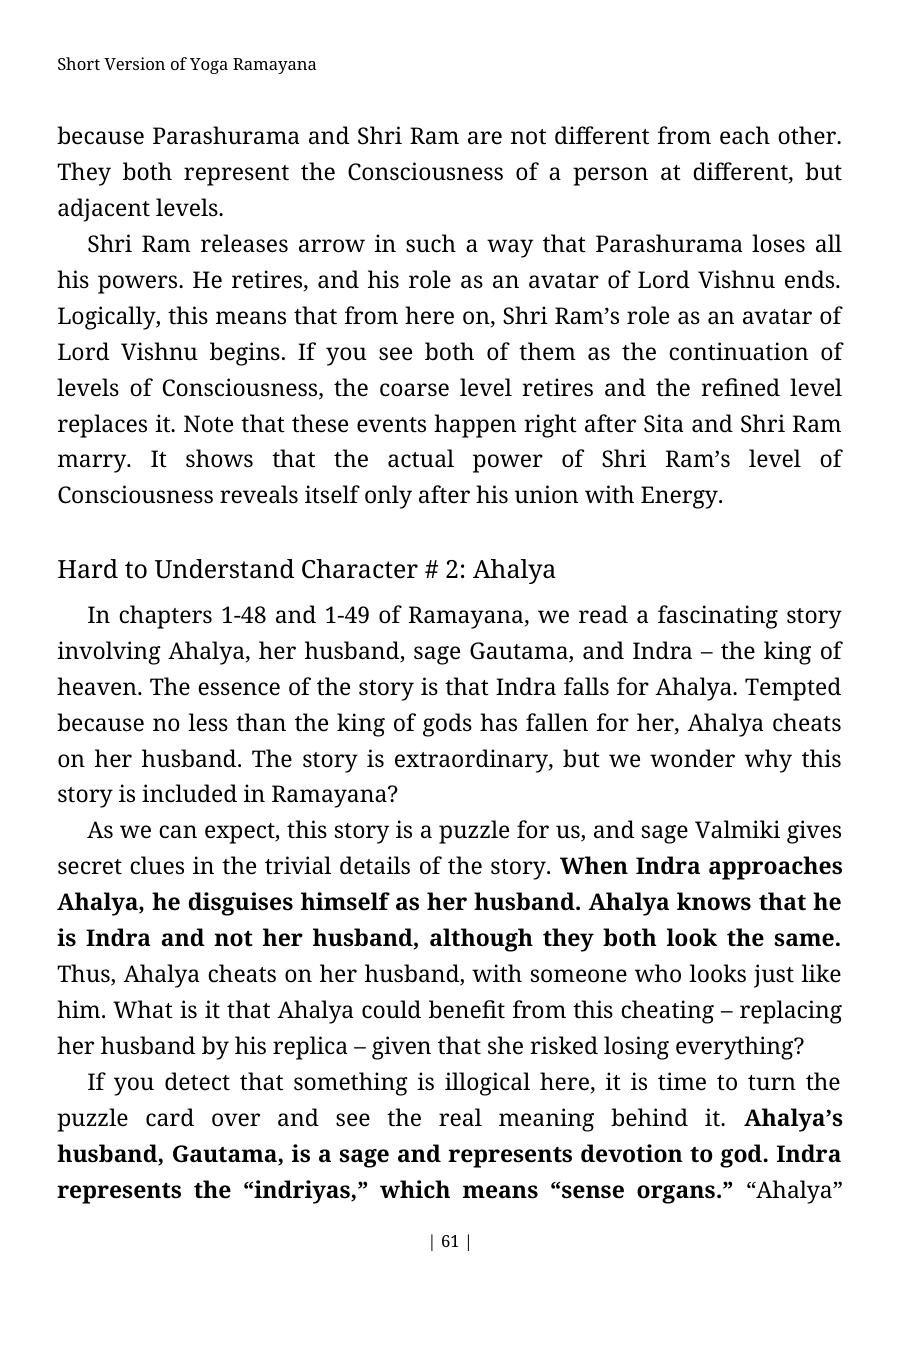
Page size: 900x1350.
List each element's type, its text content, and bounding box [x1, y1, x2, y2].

text Shri Ram releases arrow in such a way that Parashurama loses all his powers. He retires, and his role as an avatar of Lord Vishnu ends. Logically, this means that from here on, Shri Ram’s role as an avatar of Lord Vishnu begins. If you see both of them as the continuation of levels of Consciousness, the coarse level retires and the refined level replaces it. Note that these events happen right after Sita and Shri Ram marry. It shows that the actual power of Shri Ram’s level of Consciousness reveals itself only after his union with Energy. [57, 228, 843, 511]
text because Parashurama and Shri Ram are not different from each other. They both represent the Consciousness of a person at different, but adjacent levels. [57, 120, 843, 223]
text In chapters 1-48 and 1-49 of Ramayana, we read a fascinating story involving Ahalya, her husband, sage Gautama, and Indra – the king of heaven. The essence of the story is that Indra falls for Ahalya. Tempted because no less than the king of gods has fallen for her, Ahalya cheats on her husband. The story is extraordinary, but we wonder why this story is included in Ramayana? [57, 599, 843, 810]
text If you detect that something is illogical here, it is time to turn the puzzle card over and see the real meaning behind it. Ahalya’s husband, Gautama, is a sage and represents devotion to god. Indra represents the “indriyas,” which means “sense organs.” “Ahalya” [57, 1066, 843, 1205]
subtitle Hard to Understand Character # 2: Ahalya [57, 551, 843, 585]
text As we can expect, this story is a puzzle for us, and sage Valmiki gives secret clues in the trivial details of the story. When Indra approaches Ahalya, he disguises himself as her husband. Ahalya knows that he is Indra and not her husband, although they both look the same. Thus, Ahalya cheats on her husband, with someone who looks just like him. What is it that Ahalya could benefit from this cheating – replacing her husband by his replica – given that she risked losing everything? [57, 814, 843, 1061]
